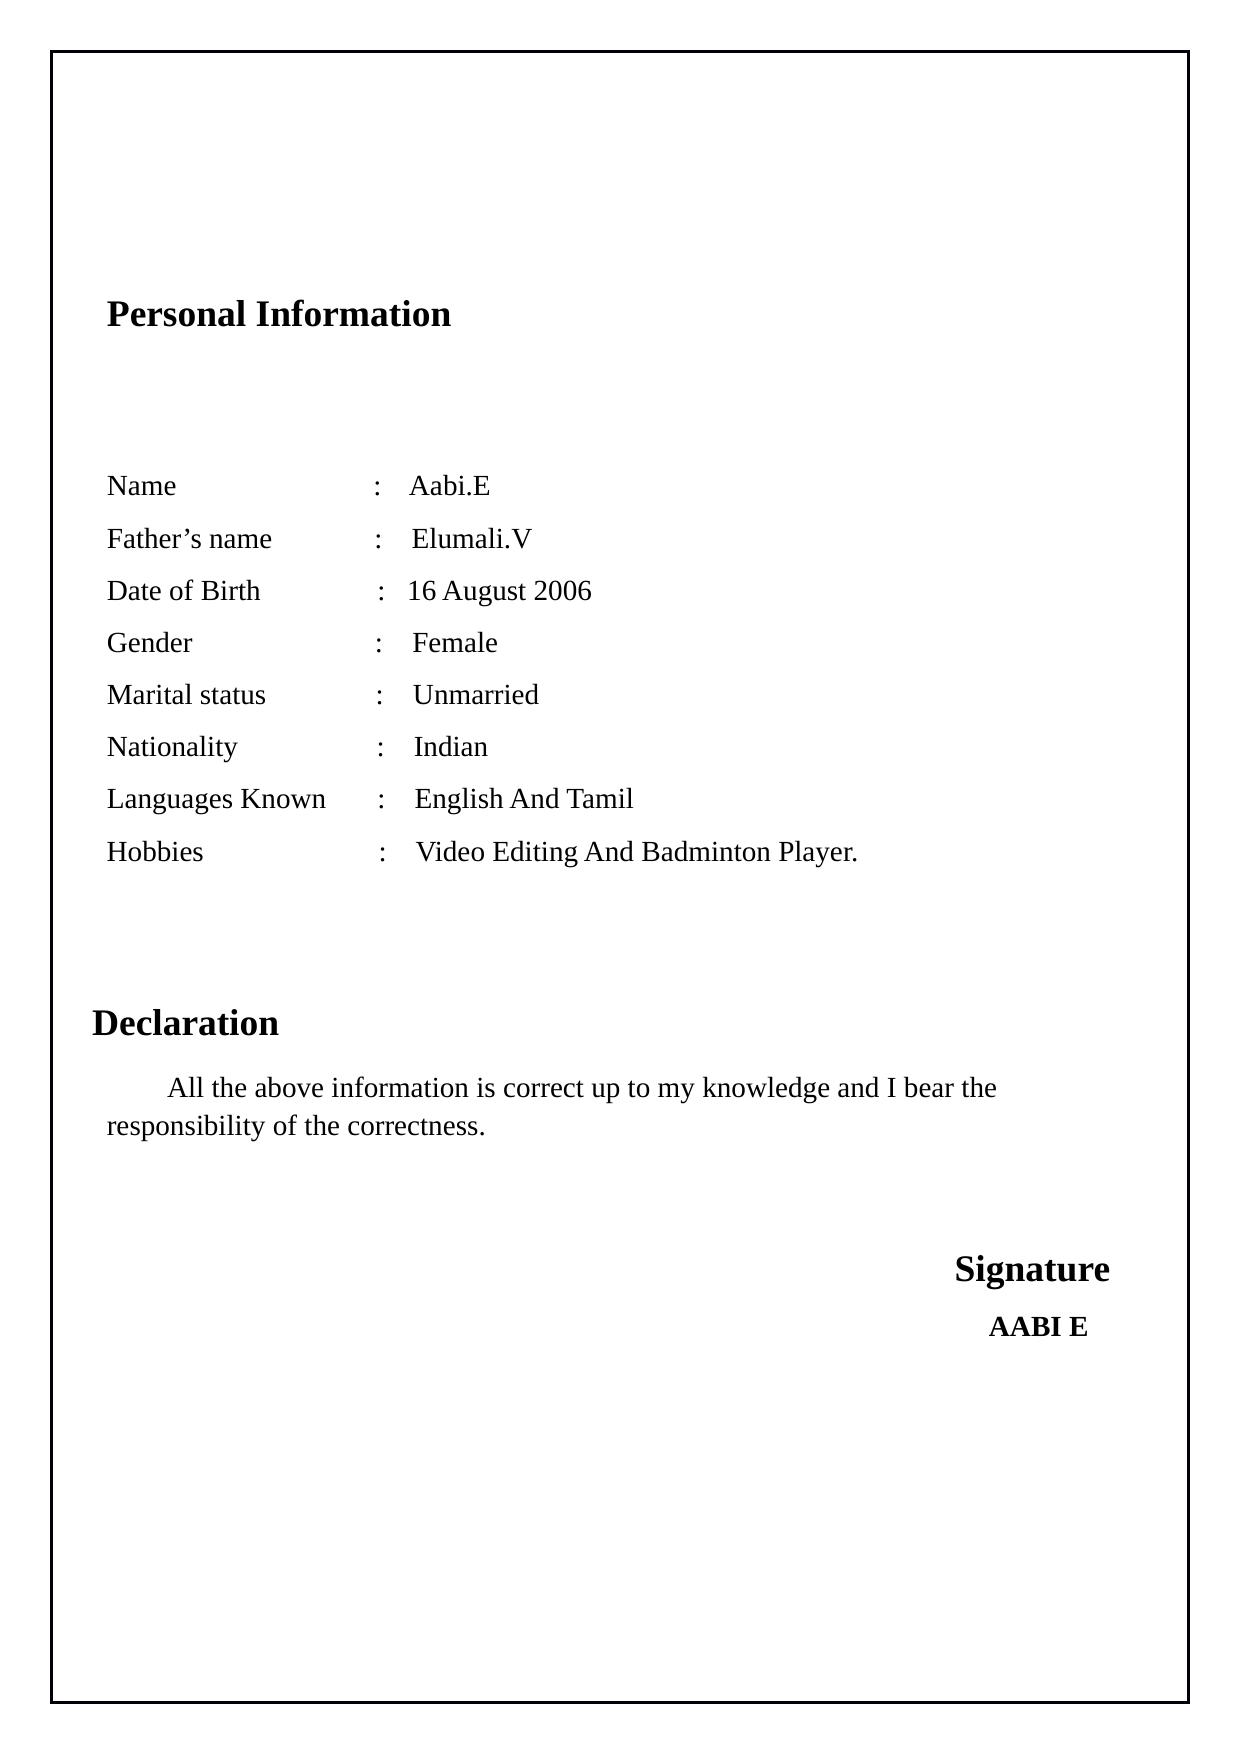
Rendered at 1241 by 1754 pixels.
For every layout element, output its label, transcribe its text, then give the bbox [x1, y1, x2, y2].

text [1190, 677, 1211, 711]
text [1190, 729, 1211, 763]
text Hobbies : Video Editing And Badminton Player. [92, 834, 1187, 867]
text Date of Birth : 16 August 2006 [107, 573, 1187, 606]
text Languages Known : English And Tamil [107, 782, 1187, 815]
text Gender : Female [107, 625, 1187, 659]
text [1190, 573, 1211, 606]
text Personal Information [107, 292, 1187, 335]
text Signature [92, 1247, 1162, 1290]
text Name : Aabi.E [107, 468, 1187, 502]
text [1190, 625, 1211, 659]
text Nationality : Indian [107, 729, 1187, 763]
text All the above information is correct up to my knowledge and I bear the responsibility of the correctness. [92, 1063, 1162, 1142]
text Marital status : Unmarried [107, 677, 1187, 711]
text [1190, 521, 1211, 554]
text [1190, 468, 1211, 502]
text Declaration [92, 1001, 1162, 1044]
text AABI E [92, 1309, 1162, 1343]
text [1190, 292, 1211, 335]
text Father’s name : Elumali.V [107, 521, 1187, 554]
